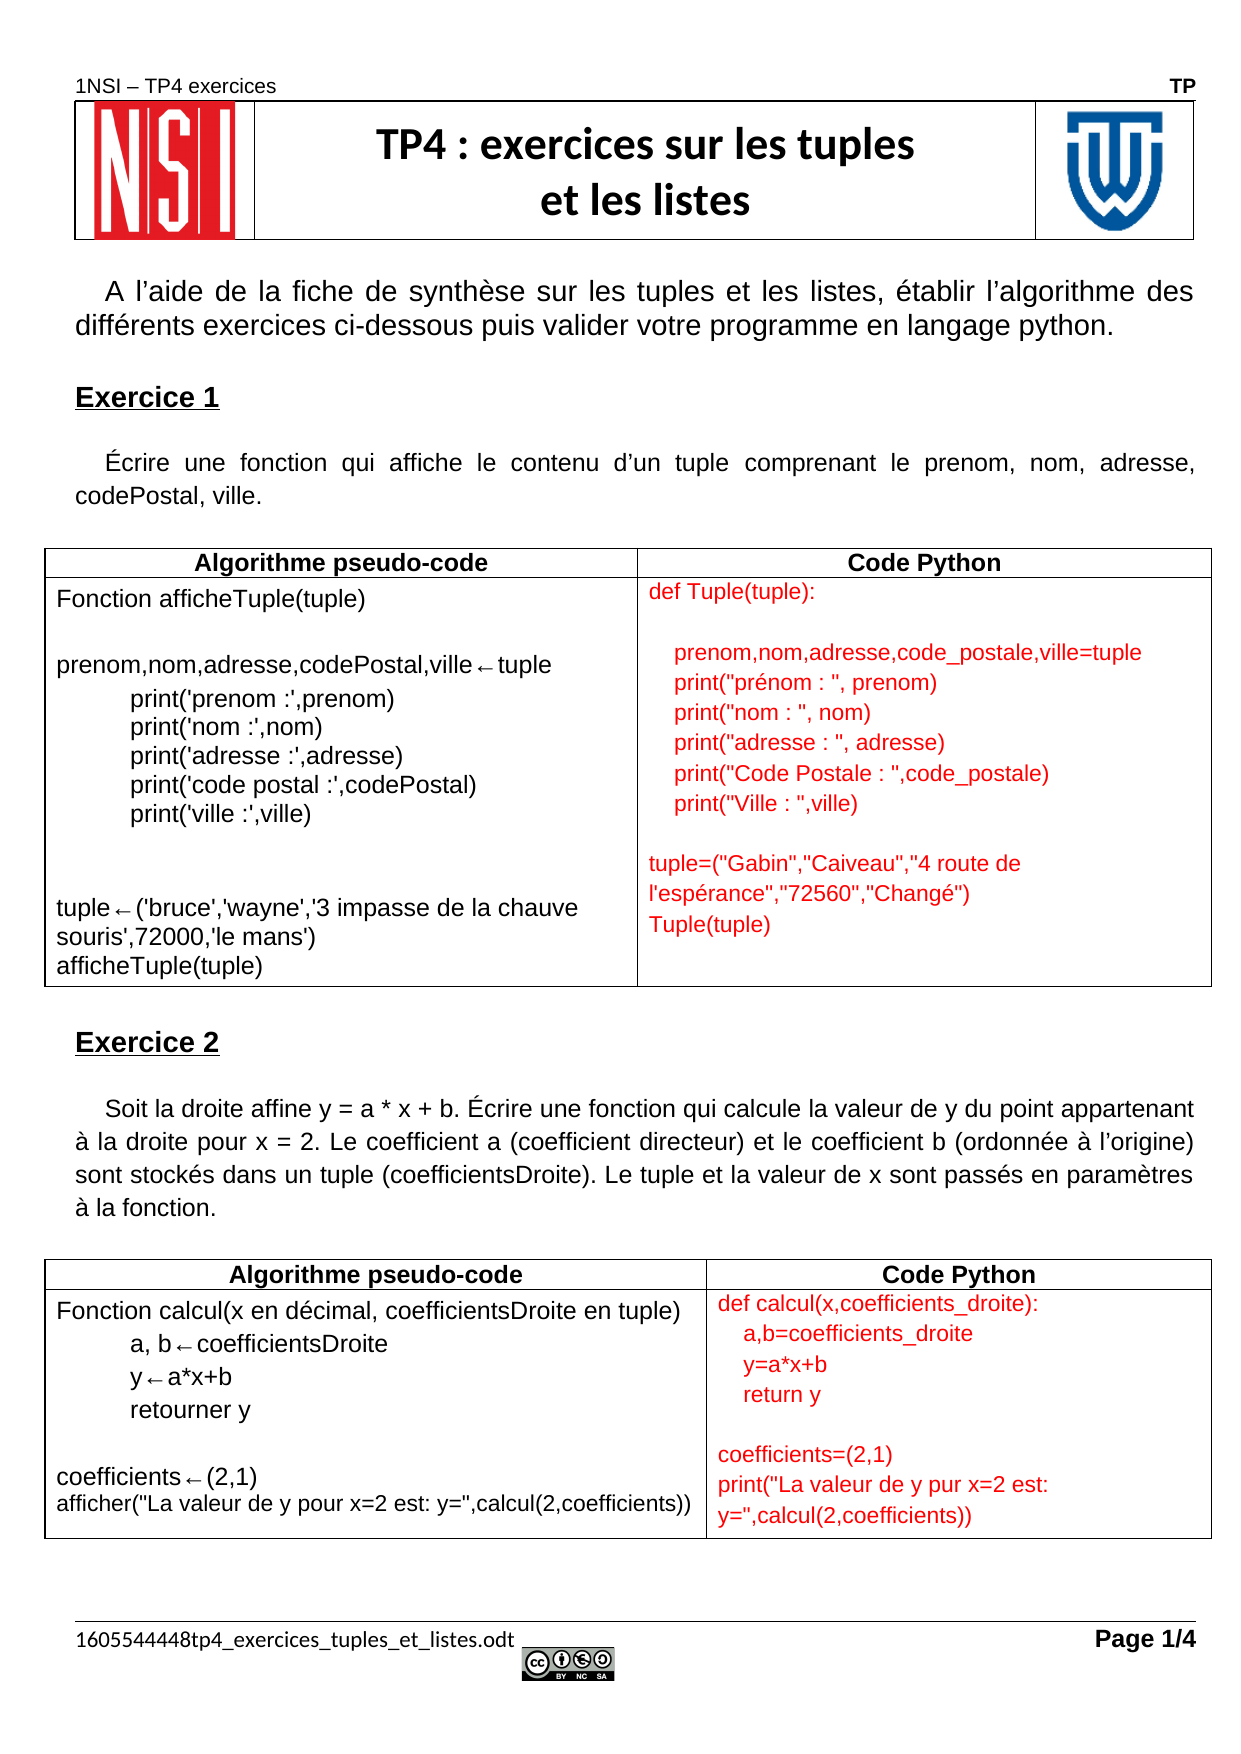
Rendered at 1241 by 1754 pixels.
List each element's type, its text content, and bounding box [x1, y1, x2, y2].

table_header [235, 102, 254, 239]
table_header Algorithme pseudo-code [46, 1260, 706, 1289]
table_header TP4 : exercices sur les tuples et les listes [255, 102, 1035, 239]
table_cell Fonction calcul(x en décimal, coefficientsDroite en tuple) a, b←coefficientsDroite y←a*x+b retourner y coefficients←(2,1) afficher("La valeur de y pour x=2 est: y=",calcul(2,coefficients)) [46, 1290, 706, 1538]
table_header Code Python [638, 549, 1211, 577]
table_cell def Tuple(tuple): prenom,nom,adresse,code_postale,ville=tuple print("prénom : ", prenom) print("nom : ", nom) print("adresse : ", adresse) print("Code Postale : ",code_postale) print("Ville : ",ville) tuple=("Gabin","Caiveau","4 route de l'espérance","72560","Changé") Tuple(tuple) [638, 578, 1211, 986]
text Écrire une fonction qui affiche le contenu d’un tuple comprenant le prenom, nom, adresse, codePostal, ville. [75, 448, 1196, 510]
text A l’aide de la fiche de synthèse sur les tuples et les listes, établir l’algorithme des différents exercices ci-dessous puis valider votre programme en langage python. [75, 274, 1196, 341]
table_header Algorithme pseudo-code [46, 549, 637, 577]
picture [521, 1647, 615, 1681]
text Soit la droite affine y = a * x + b. Écrire une fonction qui calcule la valeur de y du point appartenant à la droite pour x = 2. Le coefficient a (coefficient directeur) et le coefficient b (ordonnée à l’origine) sont stockés dans un tuple (coefficientsDroite). Le tuple et la valeur de x sont passés en paramètres à la fonction. [75, 1094, 1196, 1222]
table_cell def calcul(x,coefficients_droite): a,b=coefficients_droite y=a*x+b return y coefficients=(2,1) print("La valeur de y pur x=2 est: y=",calcul(2,coefficients)) [707, 1290, 1211, 1538]
table_header [1036, 102, 1193, 239]
text Exercice 2 [75, 1025, 1196, 1059]
table_cell Fonction afficheTuple(tuple) prenom,nom,adresse,codePostal,ville←tuple print('prenom :',prenom) print('nom :',nom) print('adresse :',adresse) print('code postal :',codePostal) print('ville :',ville) tuple←('bruce','wayne','3 impasse de la chauve souris',72000,'le mans') afficheTuple(tuple) [46, 578, 637, 986]
table_header Code Python [707, 1260, 1211, 1289]
table_header [76, 102, 94, 239]
text Exercice 1 [75, 379, 1196, 413]
